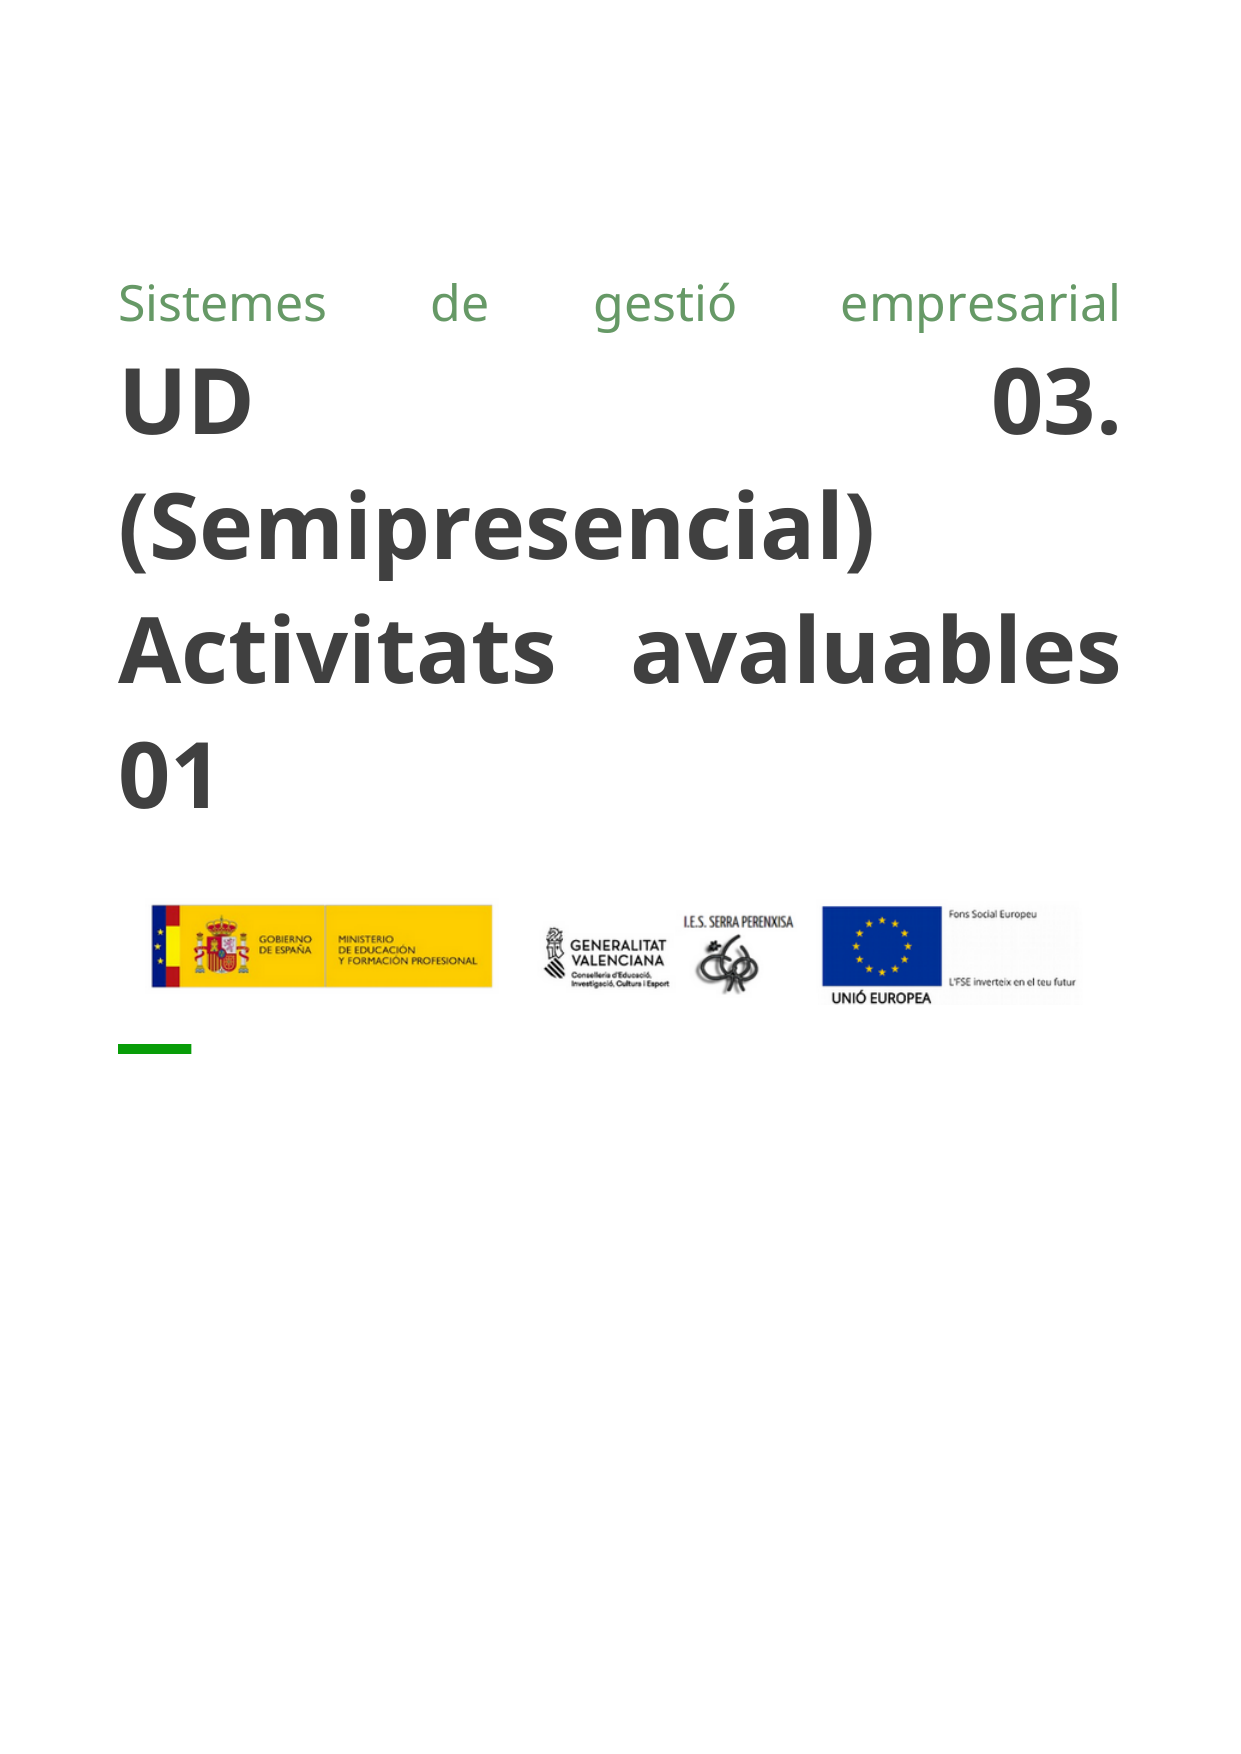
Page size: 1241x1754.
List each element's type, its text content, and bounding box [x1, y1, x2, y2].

picture [118, 885, 1123, 1005]
picture [118, 1044, 192, 1054]
title Sistemes de gestió empresarial UD 03. (Semipresencial) Activitats avaluables 01 [118, 268, 1122, 836]
